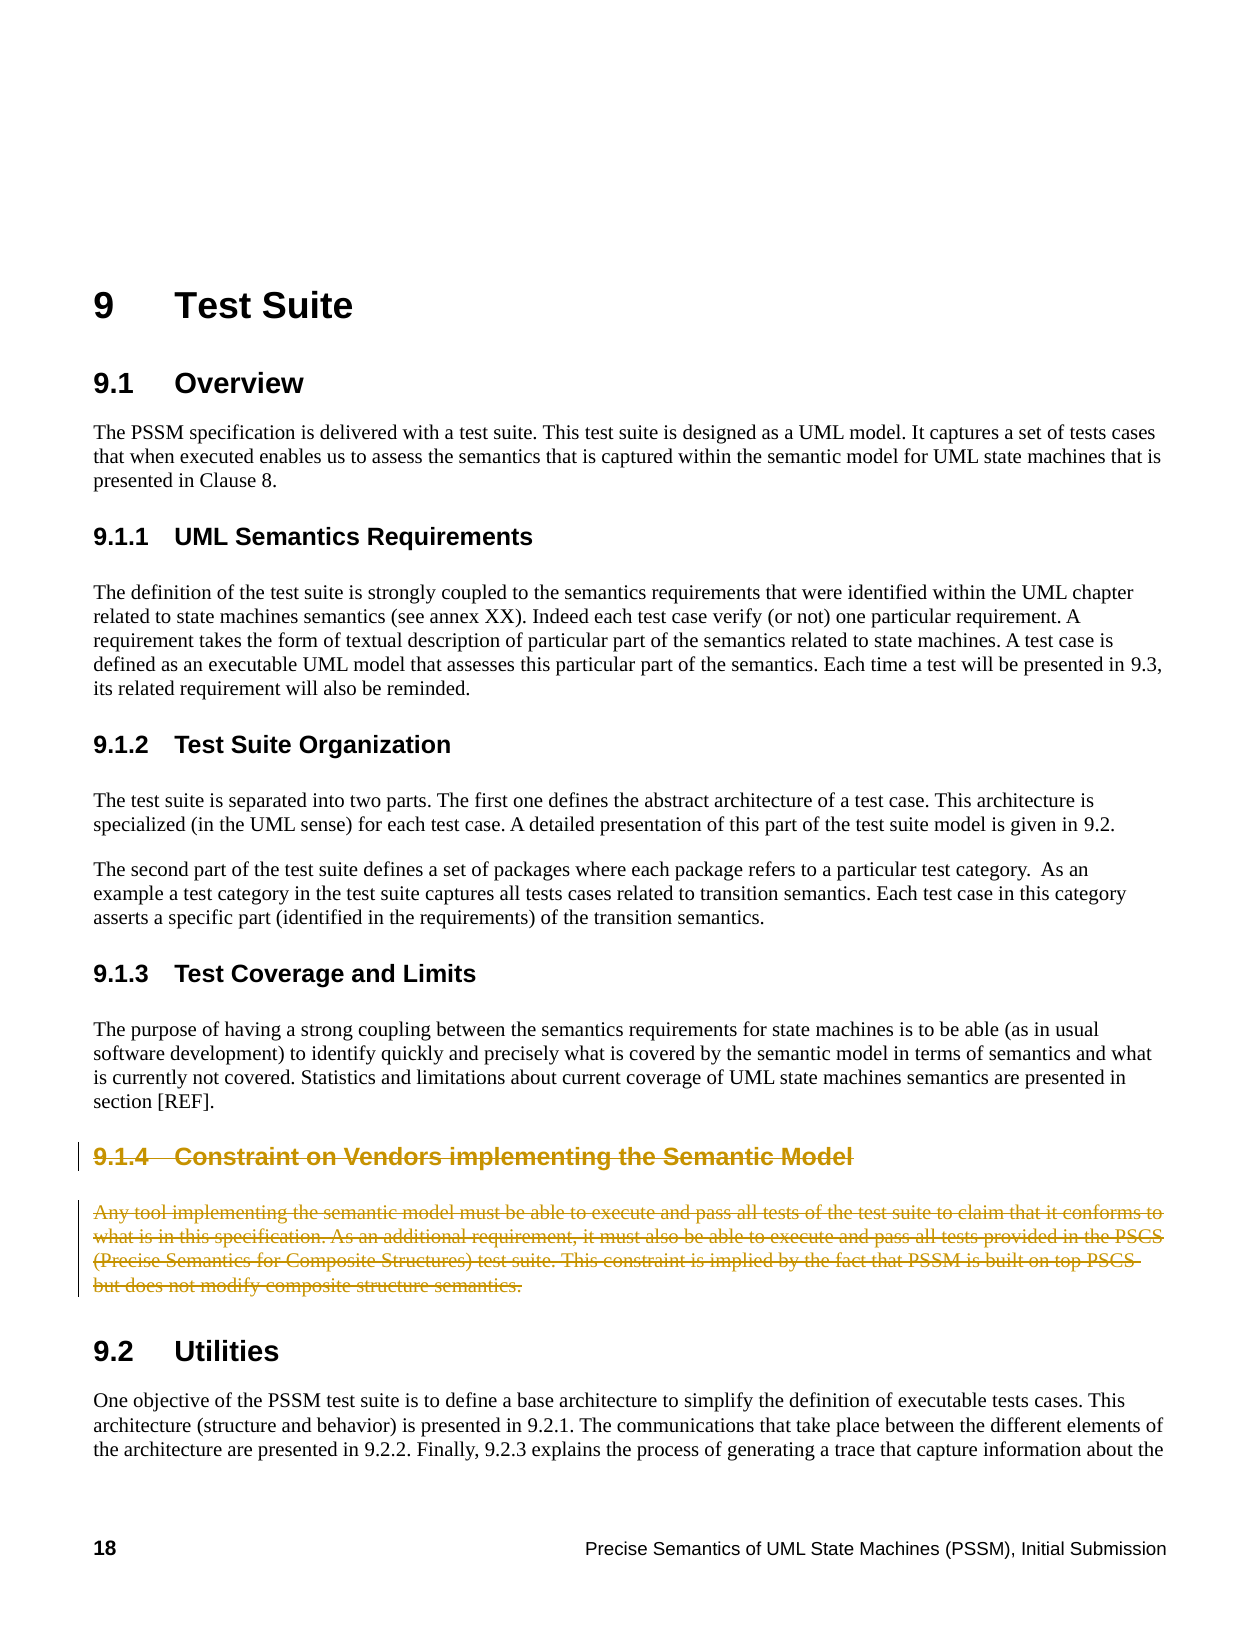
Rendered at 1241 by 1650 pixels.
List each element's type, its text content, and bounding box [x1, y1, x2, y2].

text The second part of the test suite defines a set of packages where each package refers to a particular test category. As an example a test category in the test suite captures all tests cases related to transition semantics. Each test case in this category asserts a specific part (identified in the requirements) of the transition semantics. [93, 857, 1164, 929]
subtitle Utilities [93, 1332, 1164, 1367]
text The definition of the test suite is strongly coupled to the semantics requirements that were identified within the UML chapter related to state machines semantics (see annex XX). Indeed each test case verify (or not) one particular requirement. A requirement takes the form of textual description of particular part of the semantics related to state machines. A test case is defined as an executable UML model that assesses this particular part of the semantics. Each time a test will be presented in 9.3, its related requirement will also be reminded. [93, 580, 1164, 700]
subtitle Test Suite [93, 283, 1164, 326]
subtitle Overview [93, 364, 1164, 399]
text The PSSM specification is delivered with a test suite. This test suite is designed as a UML model. It captures a set of tests cases that when executed enables us to assess the semantics that is captured within the semantic model for UML state machines that is presented in Clause 8. [93, 420, 1164, 492]
text The test suite is separated into two parts. The first one defines the abstract architecture of a test case. This architecture is specialized (in the UML sense) for each test case. A detailed presentation of this part of the test suite model is given in 9.2. [93, 788, 1164, 836]
text One objective of the PSSM test suite is to define a base architecture to simplify the definition of executable tests cases. This architecture (structure and behavior) is presented in 9.2.1. The communications that take place between the different elements of the architecture are presented in 9.2.2. Finally, 9.2.3 explains the process of generating a trace that capture information about the [93, 1388, 1164, 1461]
subtitle Test Coverage and Limits [93, 958, 1164, 987]
subtitle Test Suite Organization [93, 729, 1164, 758]
text The purpose of having a strong coupling between the semantics requirements for state machines is to be able (as in usual software development) to identify quickly and precisely what is covered by the semantic model in terms of semantics and what is currently not covered. Statistics and limitations about current coverage of UML state machines semantics are presented in section [REF]. [93, 1017, 1164, 1113]
subtitle UML Semantics Requirements [93, 522, 1164, 551]
